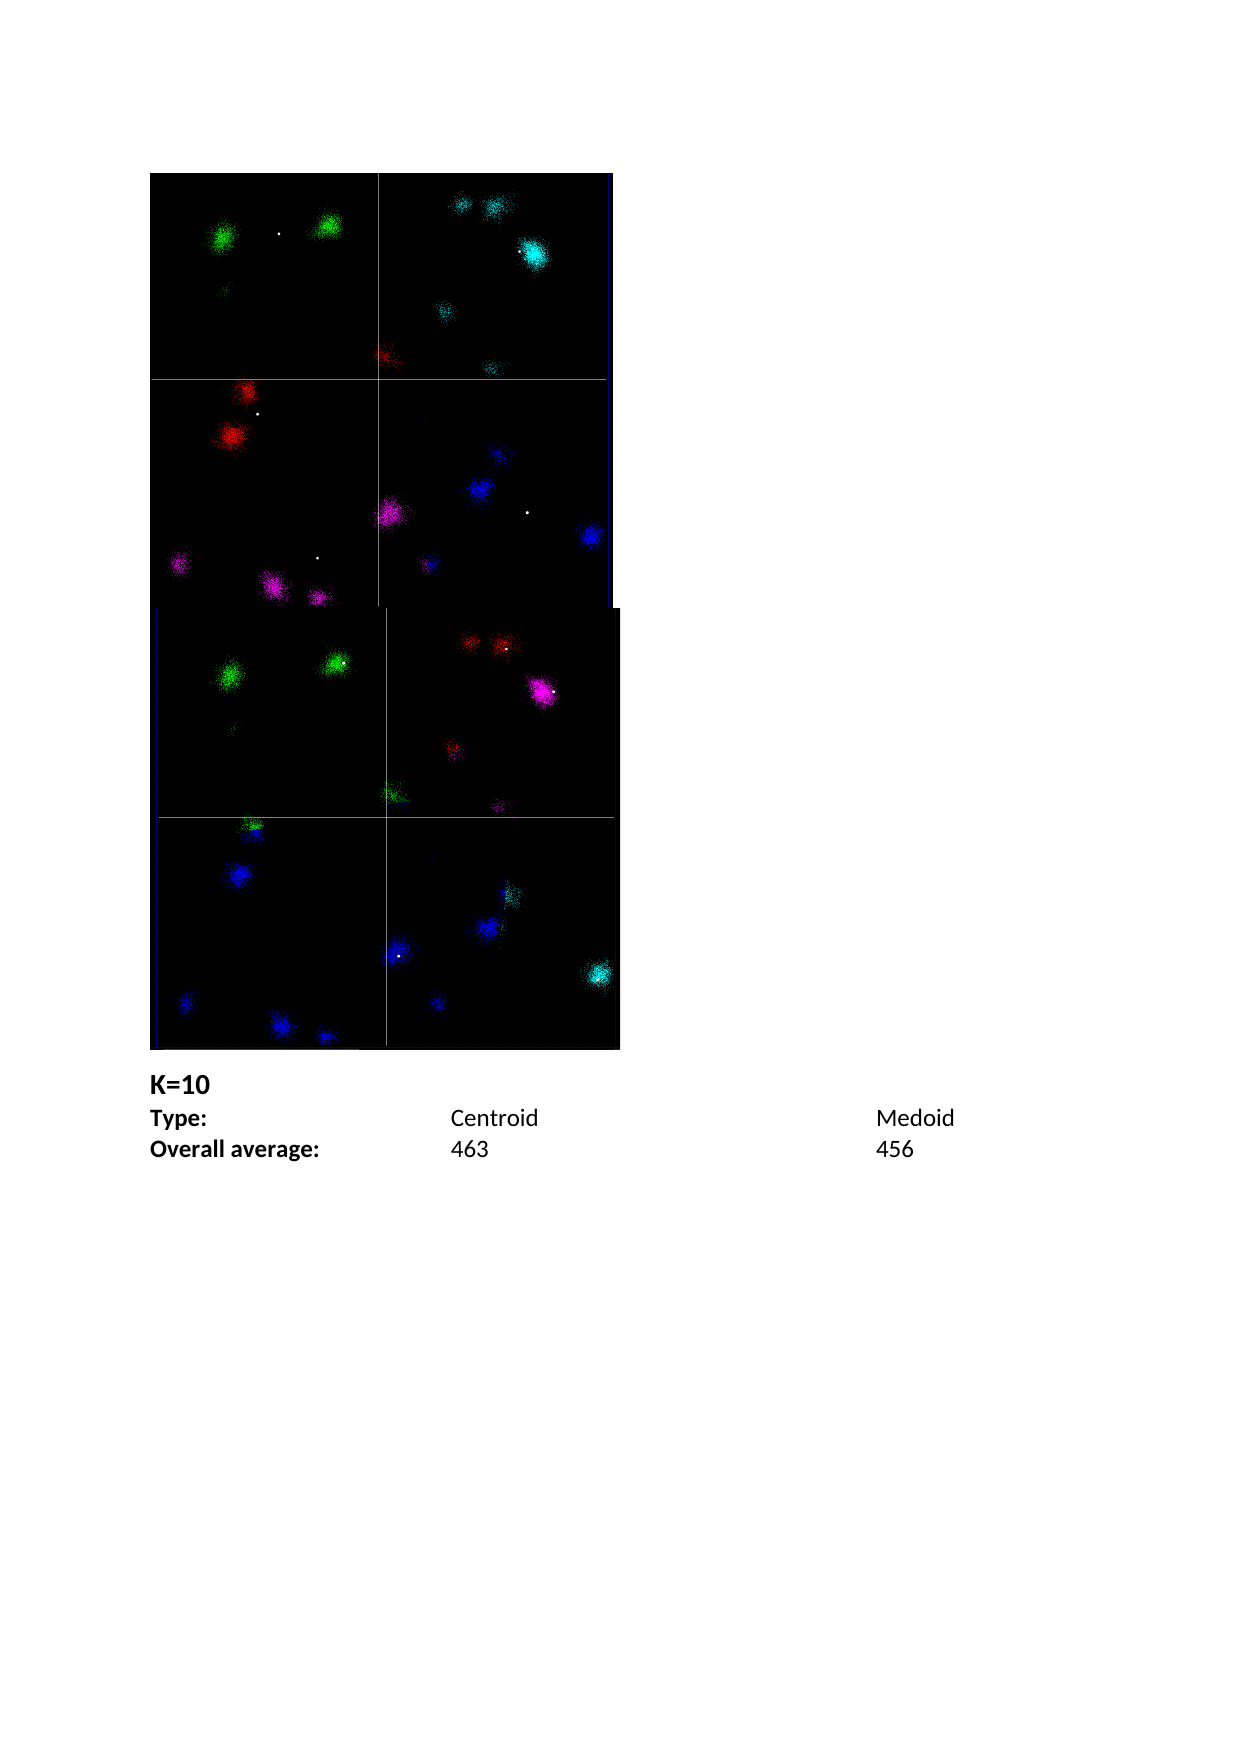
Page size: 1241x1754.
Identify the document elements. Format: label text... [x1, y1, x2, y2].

text [150, 150, 1090, 1049]
text K=10 Type: Centroid Medoid Overall average: 463 456 [150, 1066, 1090, 1164]
